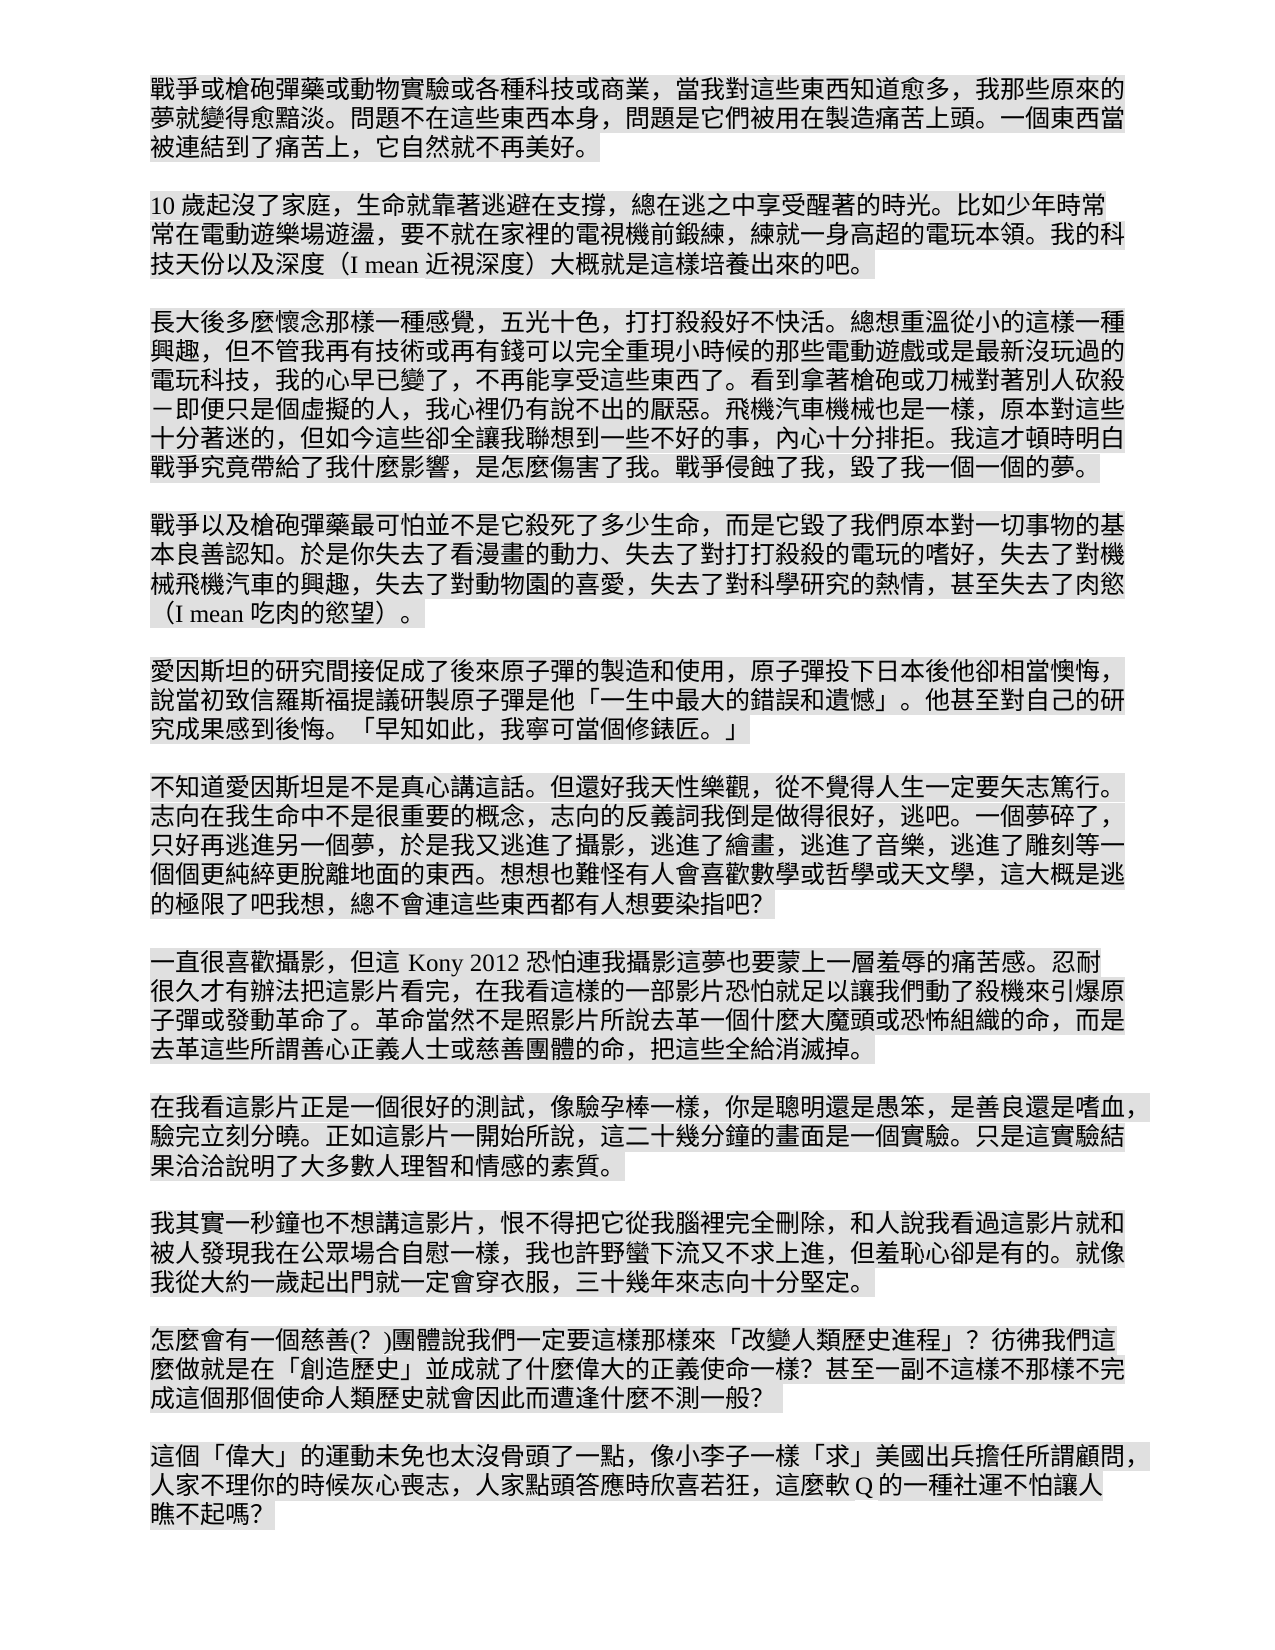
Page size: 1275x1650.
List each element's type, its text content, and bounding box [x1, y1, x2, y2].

text 楊．馬泰爾（Yan Martel）在「少年 Pi 的奇幻漂流（Life of Pi）」中說了這麼一段話：「我知道動物園在人們心中已不再美好，宗教也是，某種關於自由的幻想毀了它們。」我的一種夢境受傷的感覺同樣強烈，只不過毀了它們的不只是幻想，還有各種謊言和操弄，以及一種視生命痛苦為無物的冷血態度。 常有人說我多才多藝，但才華並非我所願，十項全能與其說是追尋，不如說是逃避。就像馬泰爾在書裡說的，動物園裡的動物之所以會逃跑，通常不是為了「去」某個特定的地方，而是為了「躲」什麼東西，換句話說在動物的領域裡有什麼東西驚嚇了牠，才讓牠跑了出來，而非如人們想像般奔向什麼自由。嚮往自由或追求智慧和成就等等並不是我們的天性，躲避到一個安全的地方療傷恐怕才是真正的寫照。 現實害你跌倒，一切快樂只好往夢裡尋。也許這就是為什麼我從小喜歡打電動、喜歡看漫畫、喜歡機械和科學，喜歡生物學和動物的原因吧。也許所有自閉的人都有這樣的氣質。說穿了不過一個字：逃。萬般天才不過就一個逃字，所謂才華高低只是看你逃的決心大小而已。 但永遠有那麼一種東西，不但征服了一切，甚至連你的夢都不忘過，讓你逃也逃不走。戰爭似乎離我很遠，但聽不到震天砲火、看不到血肉模糊的戰爭似乎更有殺傷力，它沒有傷害到我們的肉體，卻深深傷害了我們的心。一切違反人性或是遭致痛苦的事當然都是一種戰爭，這樣一個時代，還有哪一個角落能夠讓你安安穩穩地放個自己的夢？我不知道有沒有上帝，但世界上被造出了這麼多的雨林和千萬種生命總有其理由，我們卻很敢，硬生生地將這些迅速毀去，製造大片汙染環境，甚至連自己同種的同胞也不放過而殺戮無數。 從小就喜歡動物園和各種動物，縱然不是野人，但總覺得血液裡流著野性的因子，動物總是比較貼近我的心。這貼近當然是一廂情願，不是說我很愛護動物，貼近是指我想貼近動物，動物可不一定想被我貼近，特別是小時候玩弄甚至玩死過這麼多動物後。長大後念了書，知識豐富了，許多事明白了，特別是瞭解了所謂保育或動物權概念，我的一廂情願自然就被打醒了。至少有個改變是我便不再做動物實驗甚至放棄從小做為一個生物學家的夢想，即使我仍記得過去這些帶給我多少的快樂。 戰爭或槍砲彈藥或動物實驗或各種科技或商業，當我對這些東西知道愈多，我那些原來的夢就變得愈黯淡。問題不在這些東西本身，問題是它們被用在製造痛苦上頭。一個東西當被連結到了痛苦上，它自然就不再美好。 10 歲起沒了家庭，生命就靠著逃避在支撐，總在逃之中享受醒著的時光。比如少年時常常在電動遊樂場遊盪，要不就在家裡的電視機前鍛練，練就一身高超的電玩本領。我的科技天份以及深度（I mean 近視深度）大概就是這樣培養出來的吧。 長大後多麼懷念那樣一種感覺，五光十色，打打殺殺好不快活。總想重溫從小的這樣一種興趣，但不管我再有技術或再有錢可以完全重現小時候的那些電動遊戲或是最新沒玩過的電玩科技，我的心早已變了，不再能享受這些東西了。看到拿著槍砲或刀械對著別人砍殺－即便只是個虛擬的人，我心裡仍有說不出的厭惡。飛機汽車機械也是一樣，原本對這些十分著迷的，但如今這些卻全讓我聯想到一些不好的事，內心十分排拒。我這才頓時明白戰爭究竟帶給了我什麼影響，是怎麼傷害了我。戰爭侵蝕了我，毀了我一個一個的夢。 戰爭以及槍砲彈藥最可怕並不是它殺死了多少生命，而是它毀了我們原本對一切事物的基本良善認知。於是你失去了看漫畫的動力、失去了對打打殺殺的電玩的嗜好，失去了對機械飛機汽車的興趣，失去了對動物園的喜愛，失去了對科學研究的熱情，甚至失去了肉慾（I mean 吃肉的慾望）。 愛因斯坦的研究間接促成了後來原子彈的製造和使用，原子彈投下日本後他卻相當懊悔，說當初致信羅斯福提議研製原子彈是他「一生中最大的錯誤和遺憾」。他甚至對自己的研究成果感到後悔。「早知如此，我寧可當個修錶匠。」 不知道愛因斯坦是不是真心講這話。但還好我天性樂觀，從不覺得人生一定要矢志篤行。志向在我生命中不是很重要的概念，志向的反義詞我倒是做得很好，逃吧。一個夢碎了，只好再逃進另一個夢，於是我又逃進了攝影，逃進了繪畫，逃進了音樂，逃進了雕刻等一個個更純綷更脫離地面的東西。想想也難怪有人會喜歡數學或哲學或天文學，這大概是逃的極限了吧我想，總不會連這些東西都有人想要染指吧？ 一直很喜歡攝影，但這 Kony 2012 恐怕連我攝影這夢也要蒙上一層羞辱的痛苦感。忍耐很久才有辦法把這影片看完，在我看這樣的一部影片恐怕就足以讓我們動了殺機來引爆原子彈或發動革命了。革命當然不是照影片所說去革一個什麼大魔頭或恐怖組織的命，而是去革這些所謂善心正義人士或慈善團體的命，把這些全給消滅掉。 在我看這影片正是一個很好的測試，像驗孕棒一樣，你是聰明還是愚笨，是善良還是嗜血，驗完立刻分曉。正如這影片一開始所說，這二十幾分鐘的畫面是一個實驗。只是這實驗結果洽洽說明了大多數人理智和情感的素質。 我其實一秒鐘也不想講這影片，恨不得把它從我腦裡完全刪除，和人說我看過這影片就和被人發現我在公眾場合自慰一樣，我也許野蠻下流又不求上進，但羞恥心卻是有的。就像我從大約一歲起出門就一定會穿衣服，三十幾年來志向十分堅定。 怎麼會有一個慈善(？)團體說我們一定要這樣那樣來「改變人類歷史進程」？彷彿我們這麼做就是在「創造歷史」並成就了什麼偉大的正義使命一樣？甚至一副不這樣不那樣不完成這個那個使命人類歷史就會因此而遭逢什麼不測一般？ 這個「偉大」的運動未免也太沒骨頭了一點，像小李子一樣「求」美國出兵擔任所謂顧問，人家不理你的時候灰心喪志，人家點頭答應時欣喜若狂，這麼軟Q的一種社運不怕讓人瞧不起嗎？ 而且若是如果這影片所說這是「美國歷史上首次因人民的要求而改變或做出特定的政策」，那這所謂的民主大國未免也可笑了吧，美國人不該因此感到歡欣鼓舞，應該感到羞恥才對。而且這所謂美國的支援在「利益虧損」時還「隨時會撤走」喔，有這樣一個想去就去，想走就走，高興的時候配合你一下，不高興的時候就不鳥你、完全看利益辦事的政府，美國人應該徹底懷疑自己對民主的認知並開始懷疑自己所做的諸如這類所謂「社運」的意義才對，怎麼會還會像開派對一樣彷如自己成就了什麼偉大的正義使命一般？ 但這些其實都不是真正的問題，真正的問題它假善惡之名汙辱了我們的智慧，也汙辱了一切我們對人世真實血肉的理解，這般把善惡給「電玩」化、弄成漫畫式情節讓我們心生厭惡，更浮現出無數不妙的感覺。我們喜歡單純精緻，但真實人世卻不是這樣，人性有限，人性造就的善惡悲歡卻是複雜無限，豈有舉世悲劇化約為寥寥幾方角色之理？把現實悲劇怪罪在某一個特定人物是很可惡很反智的，反之亦然。如此科學小飛俠大戰惡魔黨的廣告式情節出現的時候，小偵探柯南便會眉頭深鎖說道：看來案情並不單純。經驗告訴我們，操弄是一切惡事的前兆，特別是美國。 我不參加社運，因此這些不便講太多，說到這裡就好，以免引人反感，畢竟別人要支持什麼運動是他的自由。Kony 2012 在我看確實就像病毒一樣，不值得關注，若不想讓它影響自己的健康和心情，那就別把它當一回事，把它視為一種花大錢製作、精緻但不實的廣告即可。 如果有人因為小弟說這些而被弄糊塗了，感覺無所適從，那也只能說抱歉，我無意影響別人。這其實也很正常，畢竟我們某個意義上都是電視兒童，是看廣告長大的，我們藉廣告和文宣建立起自己的世界觀，差別只在於我們後來選擇了不同的頻道收看而已。廣告只是搖籃曲，像各式藥效不同的安眠藥一樣。如果你發現有人信誓誓旦旦說著一些讓你困惑的話，別怪他，他不奇怪也不壞，他只是心裡懷抱著和你不一樣的夢而已。 [150, 75, 1125, 1558]
